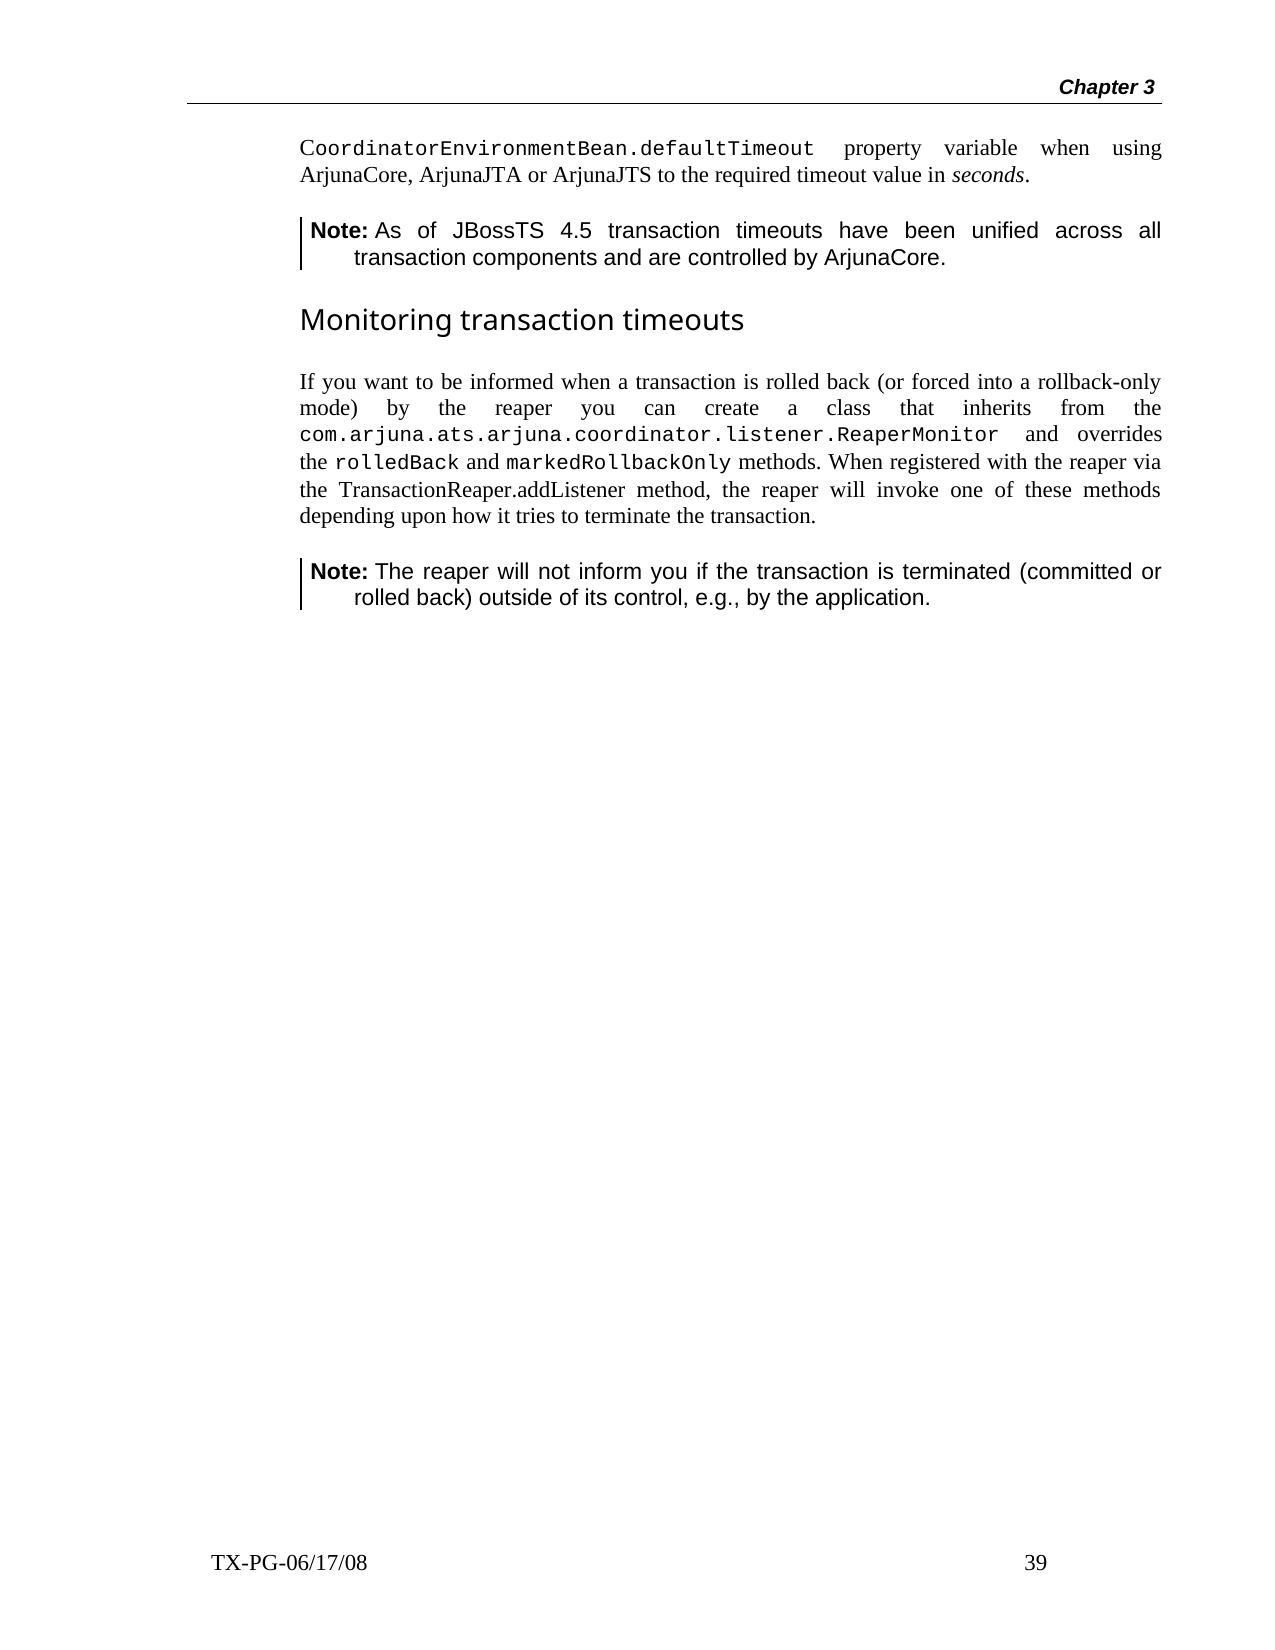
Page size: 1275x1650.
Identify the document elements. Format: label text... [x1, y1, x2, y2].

text If you want to be informed when a transaction is rolled back (or forced into a rollback-only mode) by the reaper you can create a class that inherits from the com.arjuna.ats.arjuna.coordinator.listener.ReaperMonitor and overrides the rolledBack and markedRollbackOnly methods. When registered with the reaper via the TransactionReaper.addListener method, the reaper will invoke one of these methods depending upon how it tries to terminate the transaction. [299, 368, 1162, 528]
list The reaper will not inform you if the transaction is terminated (committed or rolled back) outside of its control, e.g., by the application. [302, 558, 1162, 610]
text CoordinatorEnvironmentBean.defaultTimeout property variable when using ArjunaCore, ArjunaJTA or ArjunaJTS to the required timeout value in seconds. [299, 134, 1162, 188]
subtitle Monitoring transaction timeouts [299, 299, 1162, 339]
list As of JBossTS 4.5 transaction timeouts have been unified across all transaction components and are controlled by ArjunaCore. [302, 217, 1162, 270]
